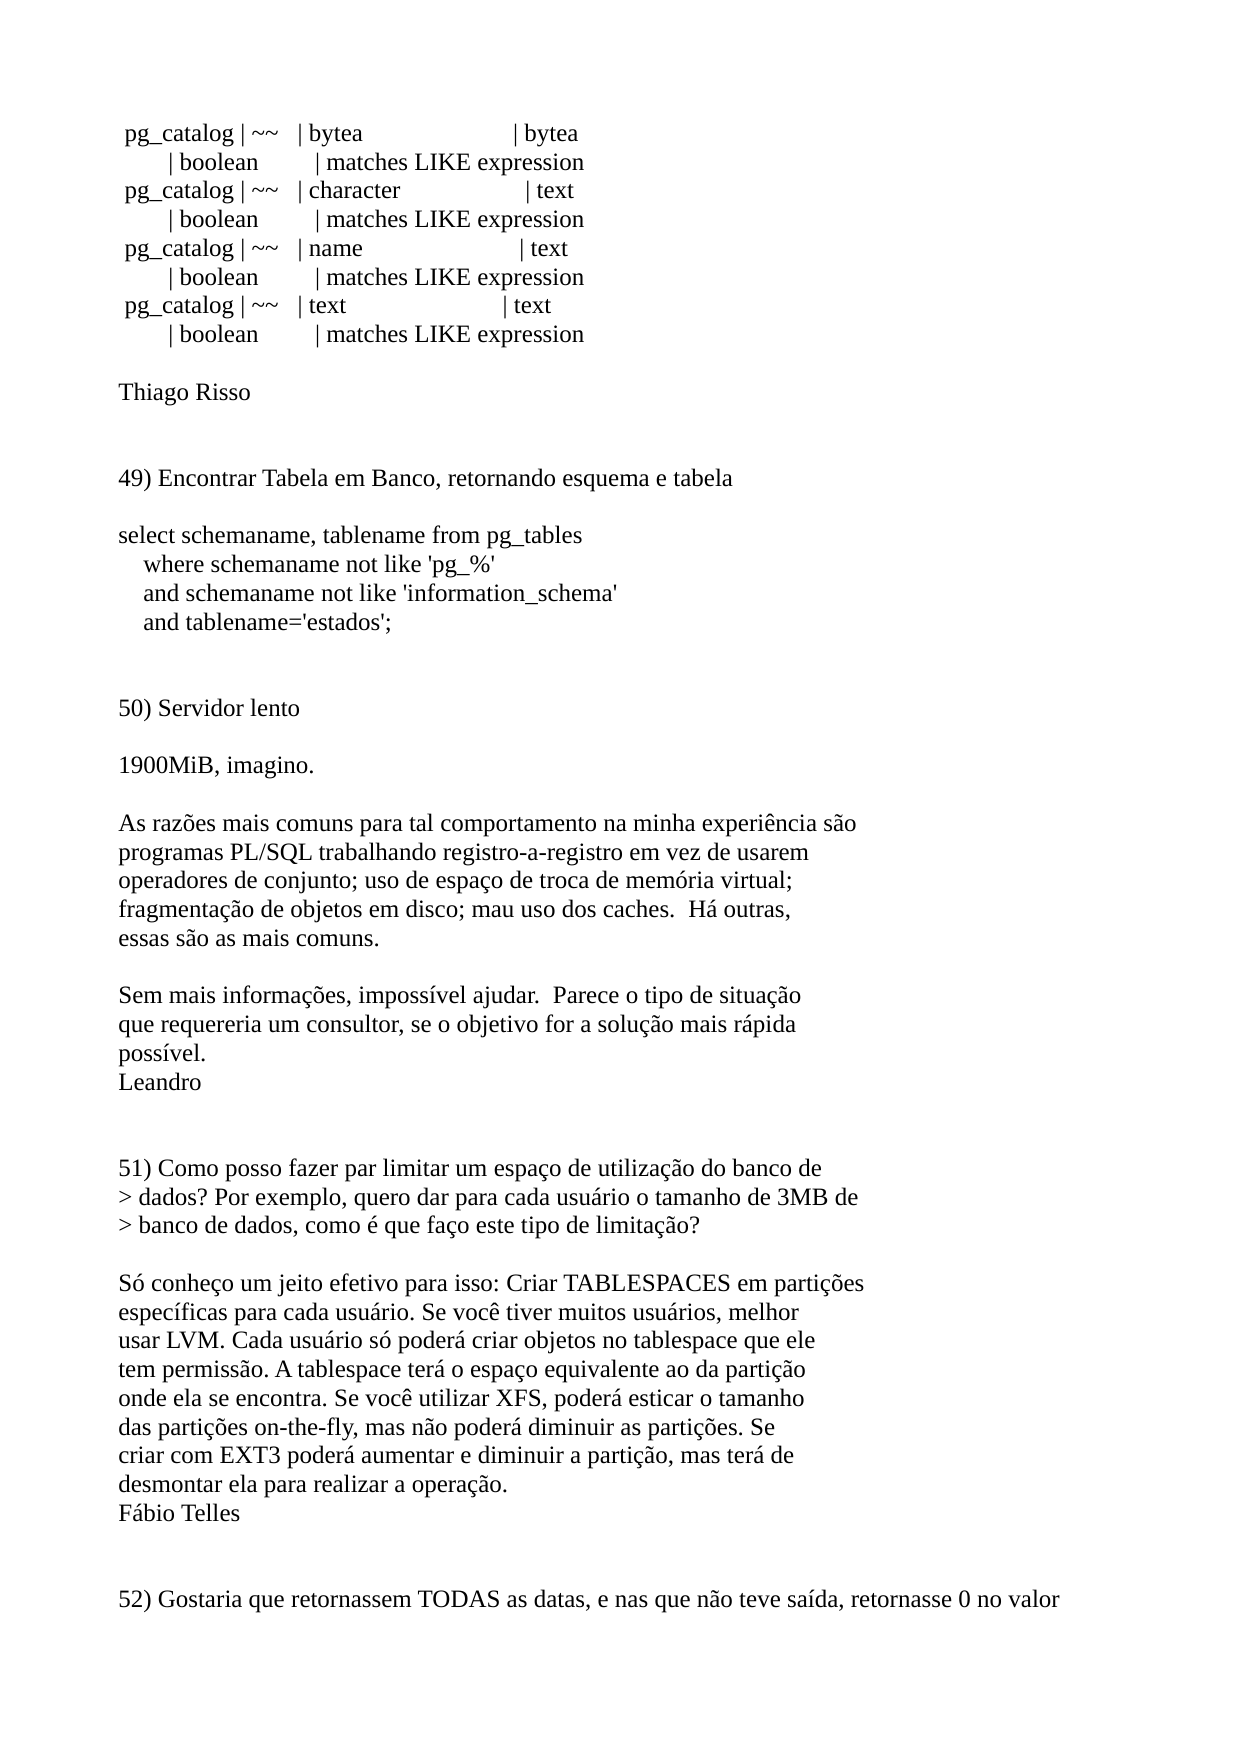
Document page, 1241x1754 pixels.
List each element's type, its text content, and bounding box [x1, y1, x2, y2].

text pg_catalog | ~~ | bytea | bytea | boolean | matches LIKE expression pg_catalog | ~~ | character | text | boolean | matches LIKE expression pg_catalog | ~~ | name | text | boolean | matches LIKE expression pg_catalog | ~~ | text | text | boolean | matches LIKE expression Thiago Risso 49) Encontrar Tabela em Banco, retornando esquema e tabela select schemaname, tablename from pg_tables where schemaname not like 'pg_%' and schemaname not like 'information_schema' and tablename='estados'; 50) Servidor lento 1900MiB, imagino. As razões mais comuns para tal comportamento na minha experiência são programas PL/SQL trabalhando registro-a-registro em vez de usarem operadores de conjunto; uso de espaço de troca de memória virtual; fragmentação de objetos em disco; mau uso dos caches. Há outras, essas são as mais comuns. Sem mais informações, impossível ajudar. Parece o tipo de situação que requereria um consultor, se o objetivo for a solução mais rápida possível. Leandro 51) Como posso fazer par limitar um espaço de utilização do banco de > dados? Por exemplo, quero dar para cada usuário o tamanho de 3MB de > banco de dados, como é que faço este tipo de limitação? Só conheço um jeito efetivo para isso: Criar TABLESPACES em partições específicas para cada usuário. Se você tiver muitos usuários, melhor usar LVM. Cada usuário só poderá criar objetos no tablespace que ele tem permissão. A tablespace terá o espaço equivalente ao da partição onde ela se encontra. Se você utilizar XFS, poderá esticar o tamanho das partições on-the-fly, mas não poderá diminuir as partições. Se criar com EXT3 poderá aumentar e diminuir a partição, mas terá de desmontar ela para realizar a operação. Fábio Telles 52) Gostaria que retornassem TODAS as datas, e nas que não teve saída, retornasse 0 no valor [118, 118, 1122, 1613]
